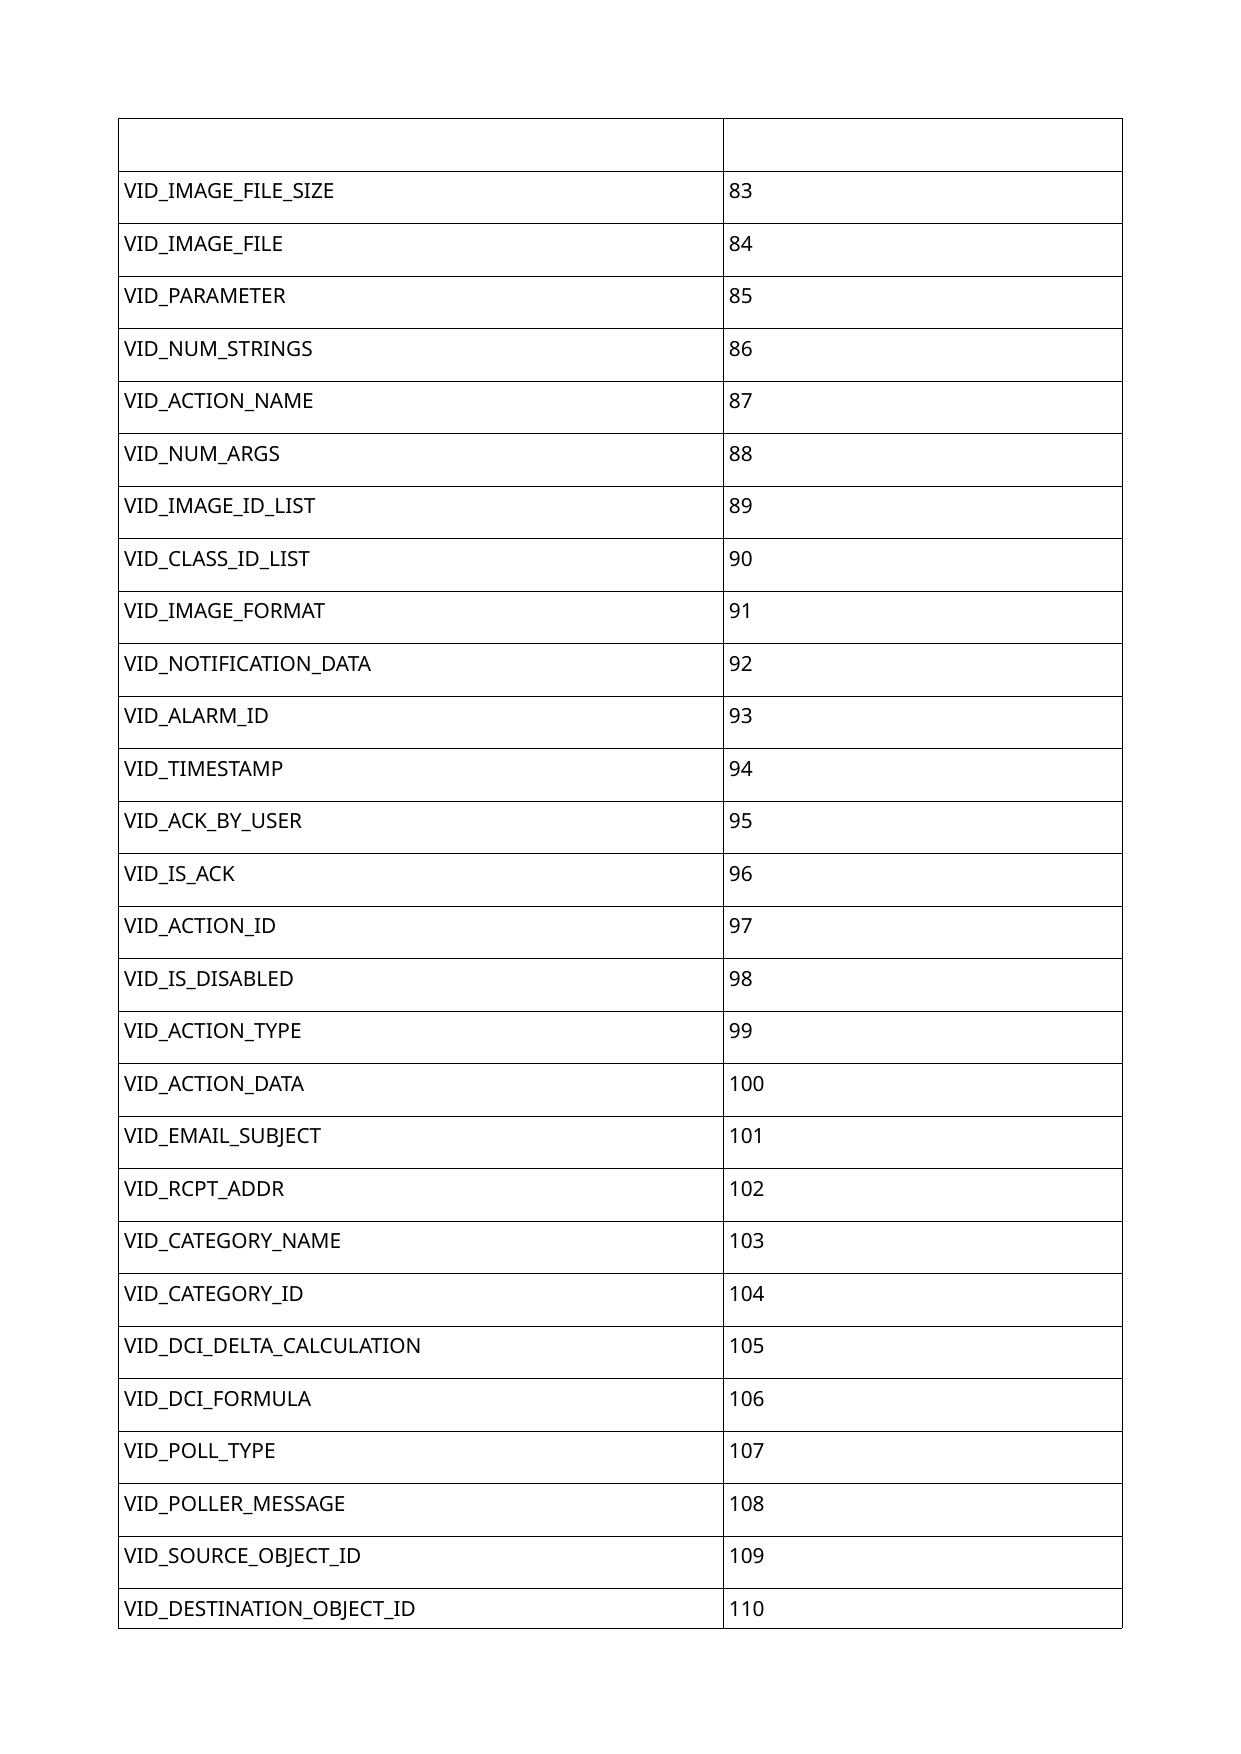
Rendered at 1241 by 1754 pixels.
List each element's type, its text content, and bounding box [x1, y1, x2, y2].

table_cell 93 [724, 697, 1122, 748]
table_cell 92 [724, 644, 1122, 696]
table_cell 83 [724, 172, 1122, 223]
table_cell [724, 119, 1122, 171]
table_cell VID_ALARM_ID [119, 697, 723, 748]
table_cell VID_IMAGE_FORMAT [119, 592, 723, 643]
table_cell VID_NUM_STRINGS [119, 329, 723, 381]
table_cell VID_IMAGE_FILE_SIZE [119, 172, 723, 223]
table_cell 84 [724, 224, 1122, 276]
table_cell VID_CATEGORY_ID [119, 1274, 723, 1326]
table_cell VID_POLLER_MESSAGE [119, 1484, 723, 1536]
table_cell VID_IS_DISABLED [119, 959, 723, 1011]
table_cell VID_ACTION_NAME [119, 382, 723, 433]
table_cell VID_IS_ACK [119, 854, 723, 906]
table_cell 88 [724, 434, 1122, 486]
table_cell VID_RCPT_ADDR [119, 1169, 723, 1221]
table_cell 100 [724, 1064, 1122, 1116]
table_cell VID_DCI_DELTA_CALCULATION [119, 1327, 723, 1378]
table_cell 105 [724, 1327, 1122, 1378]
table_cell VID_NUM_ARGS [119, 434, 723, 486]
table_cell 99 [724, 1012, 1122, 1063]
table_cell 107 [724, 1432, 1122, 1483]
table_cell 90 [724, 539, 1122, 591]
table_cell 96 [724, 854, 1122, 906]
table_cell VID_SOURCE_OBJECT_ID [119, 1537, 723, 1588]
table_cell VID_IMAGE_FILE [119, 224, 723, 276]
table_cell 101 [724, 1117, 1122, 1168]
table_cell VID_EMAIL_SUBJECT [119, 1117, 723, 1168]
table_cell 85 [724, 277, 1122, 328]
table_cell VID_ACK_BY_USER [119, 802, 723, 853]
table_cell 108 [724, 1484, 1122, 1536]
table_cell VID_ACTION_ID [119, 907, 723, 958]
table_cell VID_DESTINATION_OBJECT_ID [119, 1589, 723, 1628]
table_cell 102 [724, 1169, 1122, 1221]
table_cell 110 [724, 1589, 1122, 1628]
table_cell VID_TIMESTAMP [119, 749, 723, 801]
table_cell VID_ACTION_TYPE [119, 1012, 723, 1063]
table_cell VID_PARAMETER [119, 277, 723, 328]
table_cell VID_CATEGORY_NAME [119, 1222, 723, 1273]
table_cell 87 [724, 382, 1122, 433]
table_cell 109 [724, 1537, 1122, 1588]
table_cell 94 [724, 749, 1122, 801]
table_cell VID_IMAGE_ID_LIST [119, 487, 723, 538]
table_cell 97 [724, 907, 1122, 958]
table_cell 86 [724, 329, 1122, 381]
table_cell 89 [724, 487, 1122, 538]
table_cell 104 [724, 1274, 1122, 1326]
table_cell 106 [724, 1379, 1122, 1431]
table_cell 103 [724, 1222, 1122, 1273]
table_cell VID_CLASS_ID_LIST [119, 539, 723, 591]
table_cell [119, 119, 723, 171]
table_cell VID_ACTION_DATA [119, 1064, 723, 1116]
table_cell 98 [724, 959, 1122, 1011]
table_cell VID_DCI_FORMULA [119, 1379, 723, 1431]
table_cell VID_POLL_TYPE [119, 1432, 723, 1483]
table_cell 91 [724, 592, 1122, 643]
table_cell 95 [724, 802, 1122, 853]
table_cell VID_NOTIFICATION_DATA [119, 644, 723, 696]
